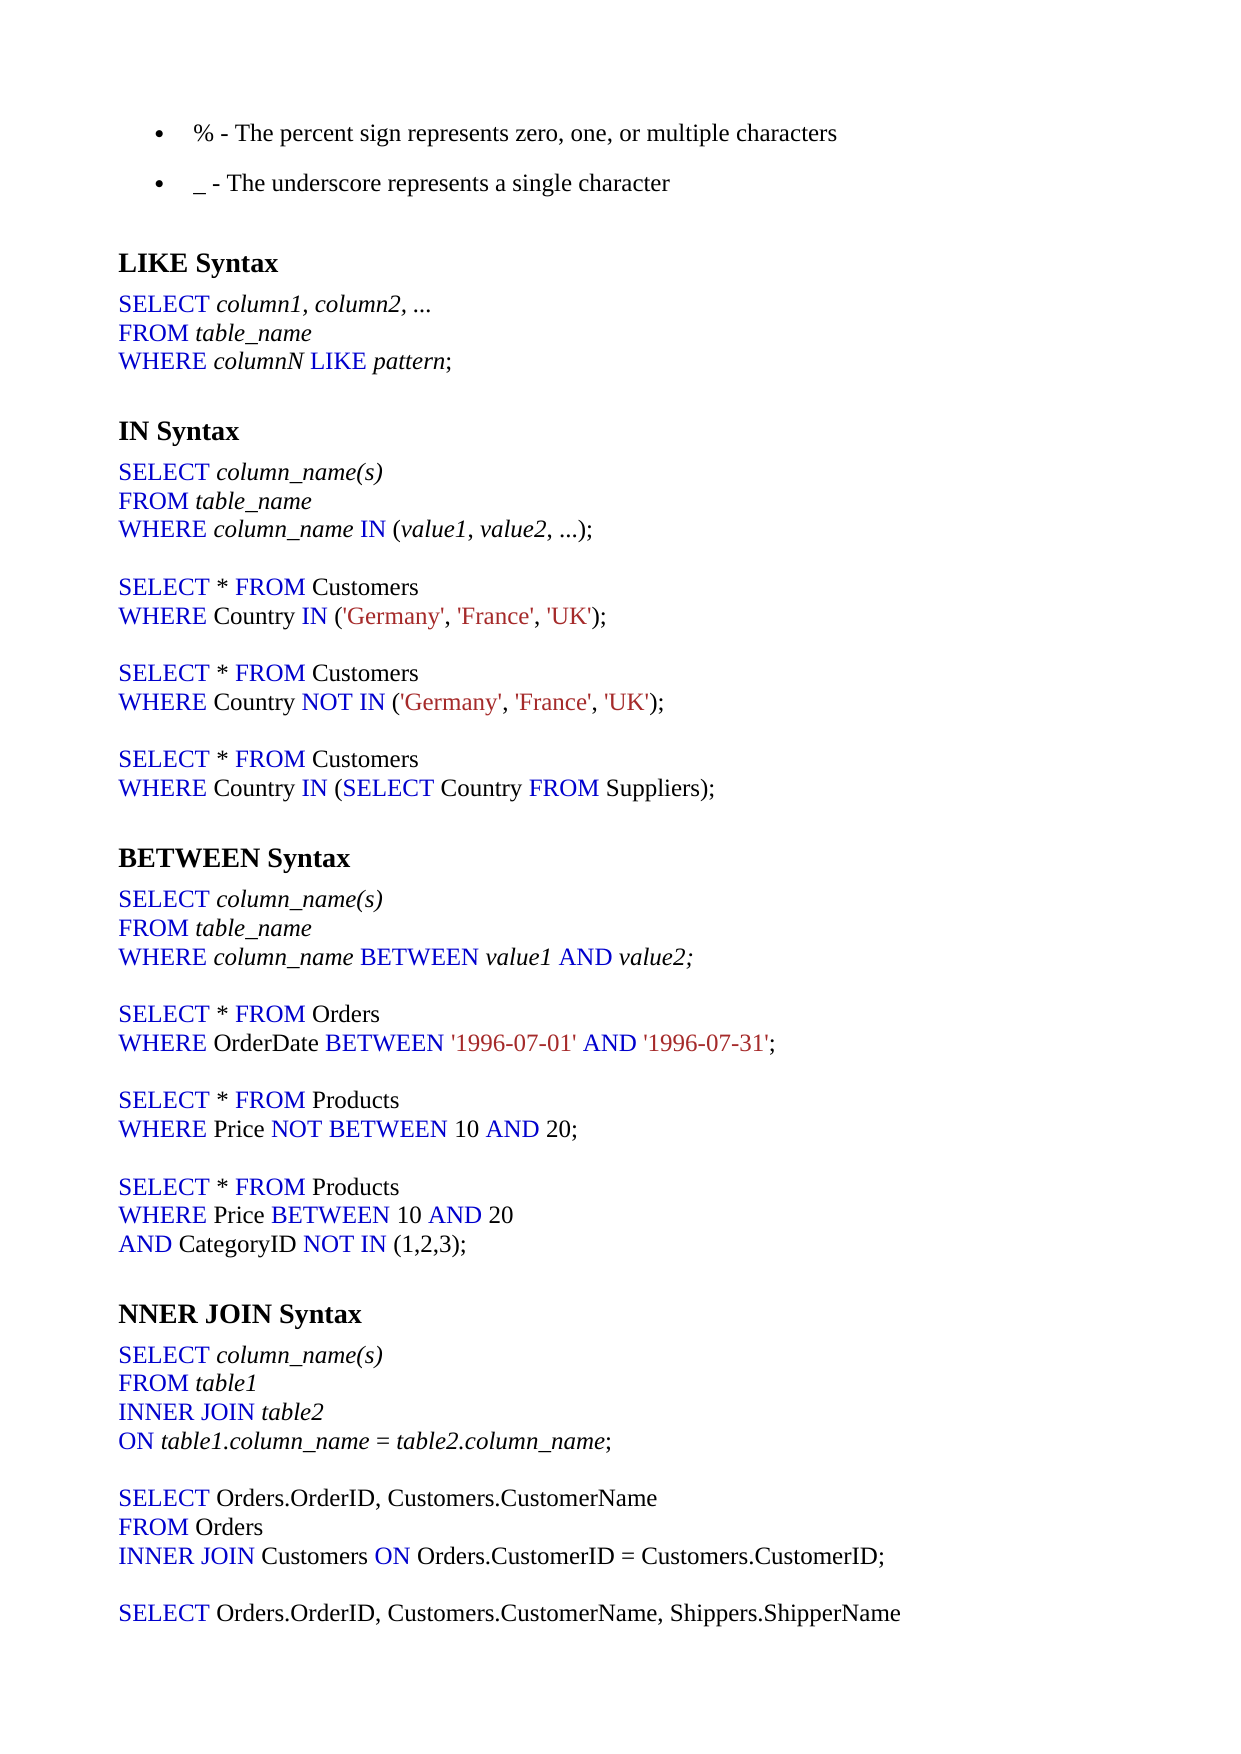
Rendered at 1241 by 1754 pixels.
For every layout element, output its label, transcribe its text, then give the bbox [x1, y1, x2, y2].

text SELECT * FROM Customers WHERE Country NOT IN ('Germany', 'France', 'UK'); [118, 658, 1122, 716]
subtitle NNER JOIN Syntax [118, 1297, 1122, 1329]
text SELECT * FROM Products WHERE Price BETWEEN 10 AND 20 AND CategoryID NOT IN (1,2,3); [118, 1172, 1122, 1258]
subtitle LIKE Syntax [118, 246, 1122, 278]
subtitle BETWEEN Syntax [118, 841, 1122, 874]
list % - The percent sign represents zero, one, or multiple characters [156, 118, 1122, 147]
text SELECT * FROM Orders WHERE OrderDate BETWEEN '1996-07-01' AND '1996-07-31'; [118, 999, 1122, 1057]
text SELECT Orders.OrderID, Customers.CustomerName FROM Orders INNER JOIN Customers ON Orders.CustomerID = Customers.CustomerID; [118, 1483, 1122, 1570]
text SELECT column_name(s) FROM table_name WHERE column_name BETWEEN value1 AND value2; [118, 884, 1122, 970]
text SELECT column1, column2, ... FROM table_name WHERE columnN LIKE pattern; [118, 289, 1122, 375]
list _ - The underscore represents a single character [156, 168, 1122, 196]
subtitle IN Syntax [118, 414, 1122, 447]
text SELECT column_name(s) FROM table1 INNER JOIN table2 ON table1.column_name = table2.column_name; [118, 1340, 1122, 1455]
text SELECT Orders.OrderID, Customers.CustomerName, Shippers.ShipperName [118, 1598, 1122, 1627]
text SELECT * FROM Customers WHERE Country IN ('Germany', 'France', 'UK'); [118, 572, 1122, 629]
text SELECT * FROM Products WHERE Price NOT BETWEEN 10 AND 20; [118, 1085, 1122, 1143]
text SELECT column_name(s) FROM table_name WHERE column_name IN (value1, value2, ...); [118, 457, 1122, 543]
text SELECT * FROM Customers WHERE Country IN (SELECT Country FROM Suppliers); [118, 744, 1122, 802]
